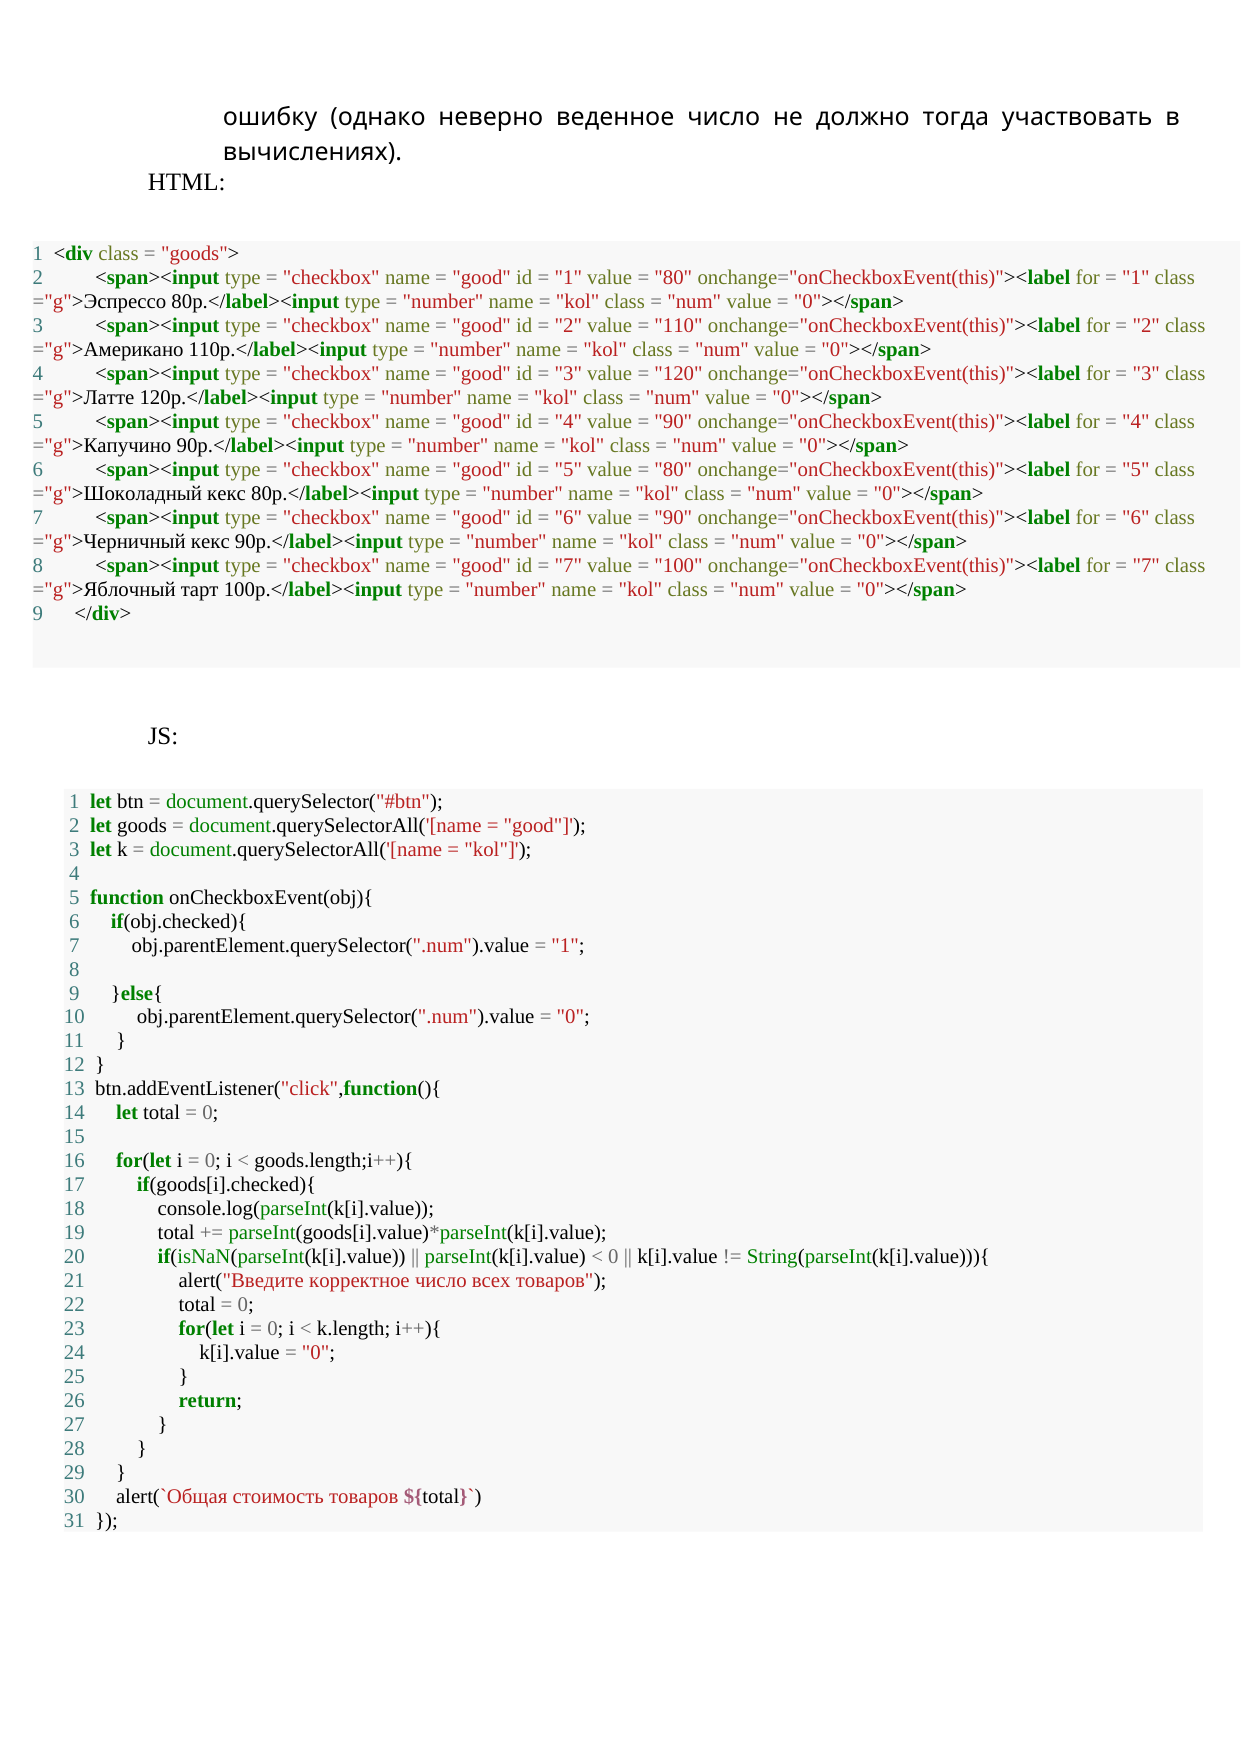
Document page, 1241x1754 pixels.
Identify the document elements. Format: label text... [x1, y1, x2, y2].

list ошибку (однако неверно веденное число не должно тогда участвовать в вычислениях). [185, 99, 1181, 167]
text HTML: [148, 167, 1181, 196]
text JS: [148, 721, 1181, 750]
